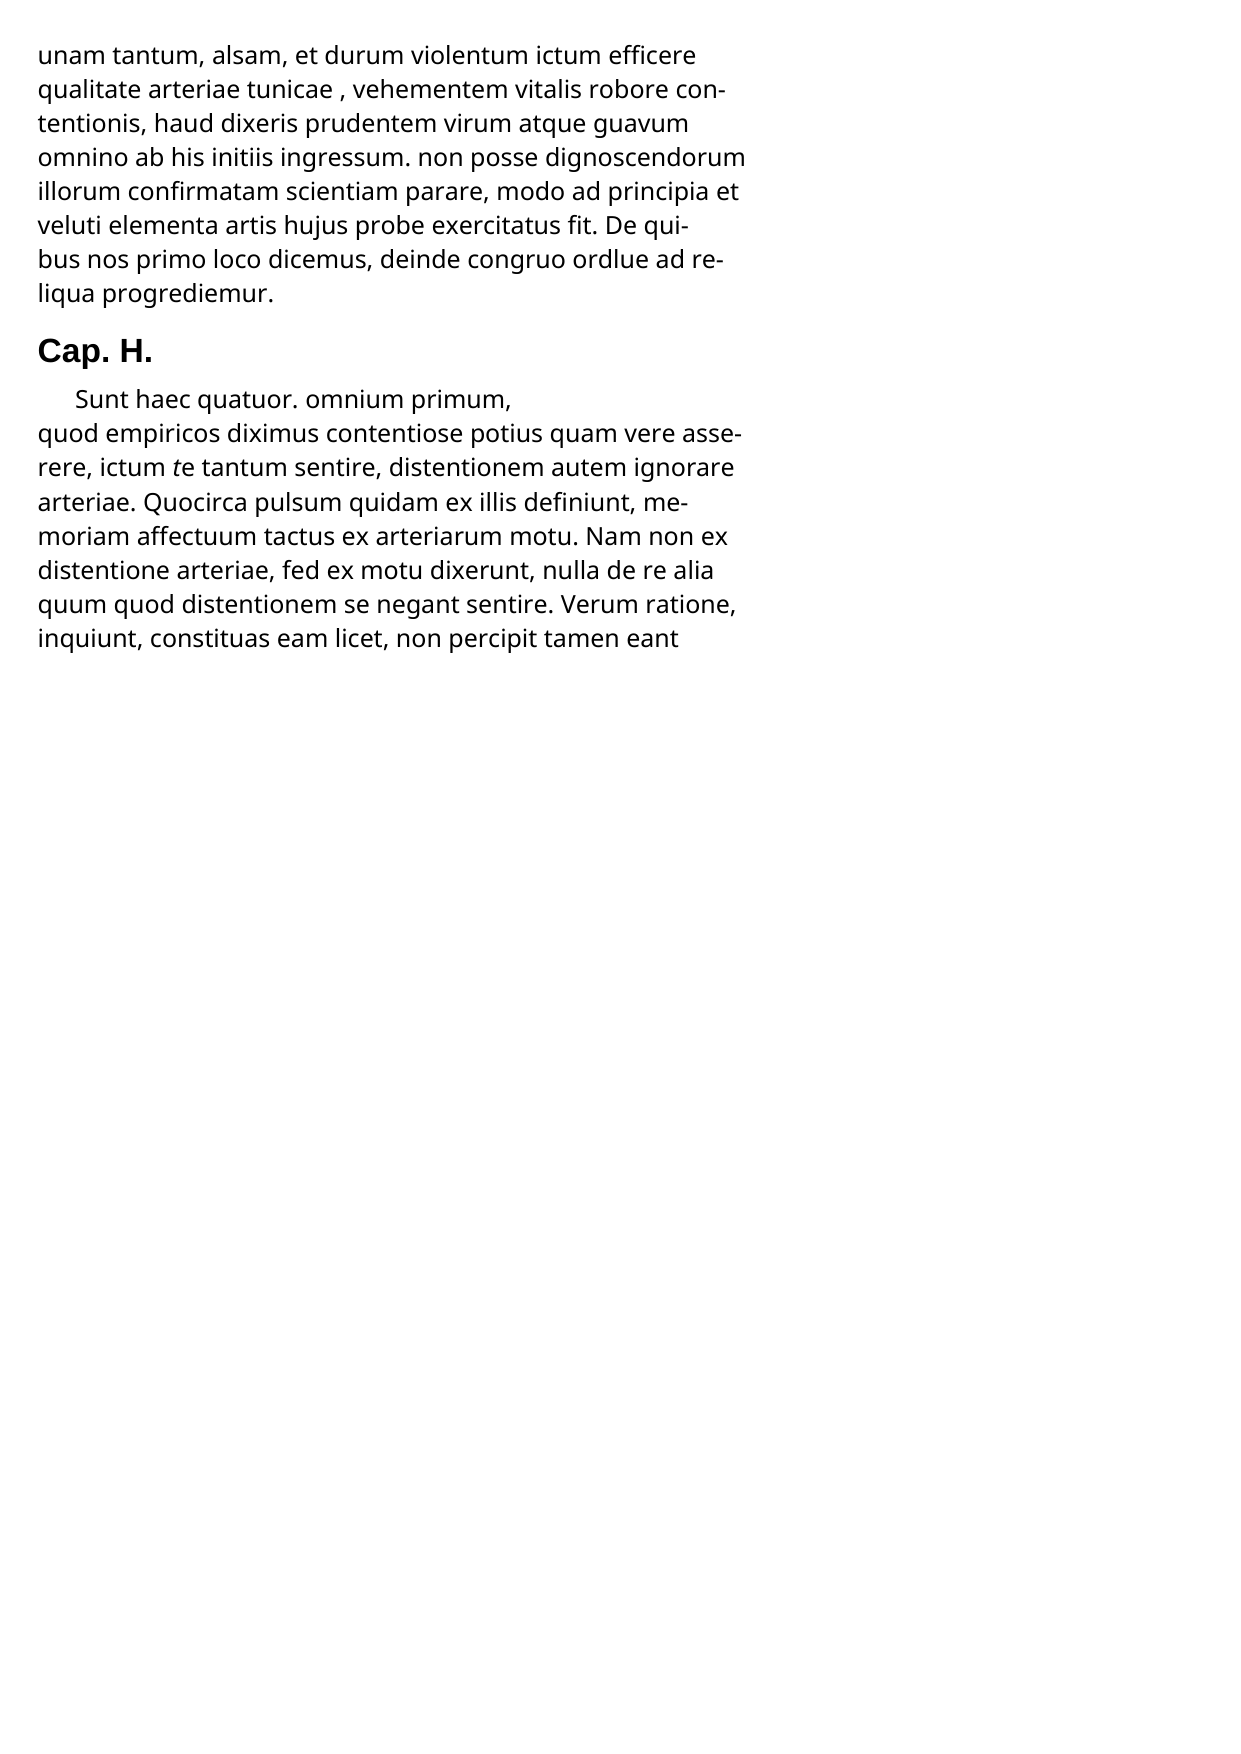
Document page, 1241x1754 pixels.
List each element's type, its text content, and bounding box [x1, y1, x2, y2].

subtitle Cap. H. [37, 331, 1203, 369]
text unam tantum, alsam, et durum violentum ictum efficere qualitate arteriae tunicae , vehementem vitalis robore con- tentionis, haud dixeris prudentem virum atque guavum omnino ab his initiis ingressum. non posse dignoscendorum illorum confirmatam scientiam parare, modo ad principia et veluti elementa artis hujus probe exercitatus fit. De qui- bus nos primo loco dicemus, deinde congruo ordlue ad re- liqua progrediemur. [37, 37, 1203, 310]
text Sunt haec quatuor. omnium primum, quod empiricos diximus contentiose potius quam vere asse- rere, ictum te tantum sentire, distentionem autem ignorare arteriae. Quocirca pulsum quidam ex illis definiunt, me- moriam affectuum tactus ex arteriarum motu. Nam non ex distentione arteriae, fed ex motu dixerunt, nulla de re alia quum quod distentionem se negant sentire. Verum ratione, inquiunt, constituas eam licet, non percipit tamen eant [37, 382, 1203, 654]
